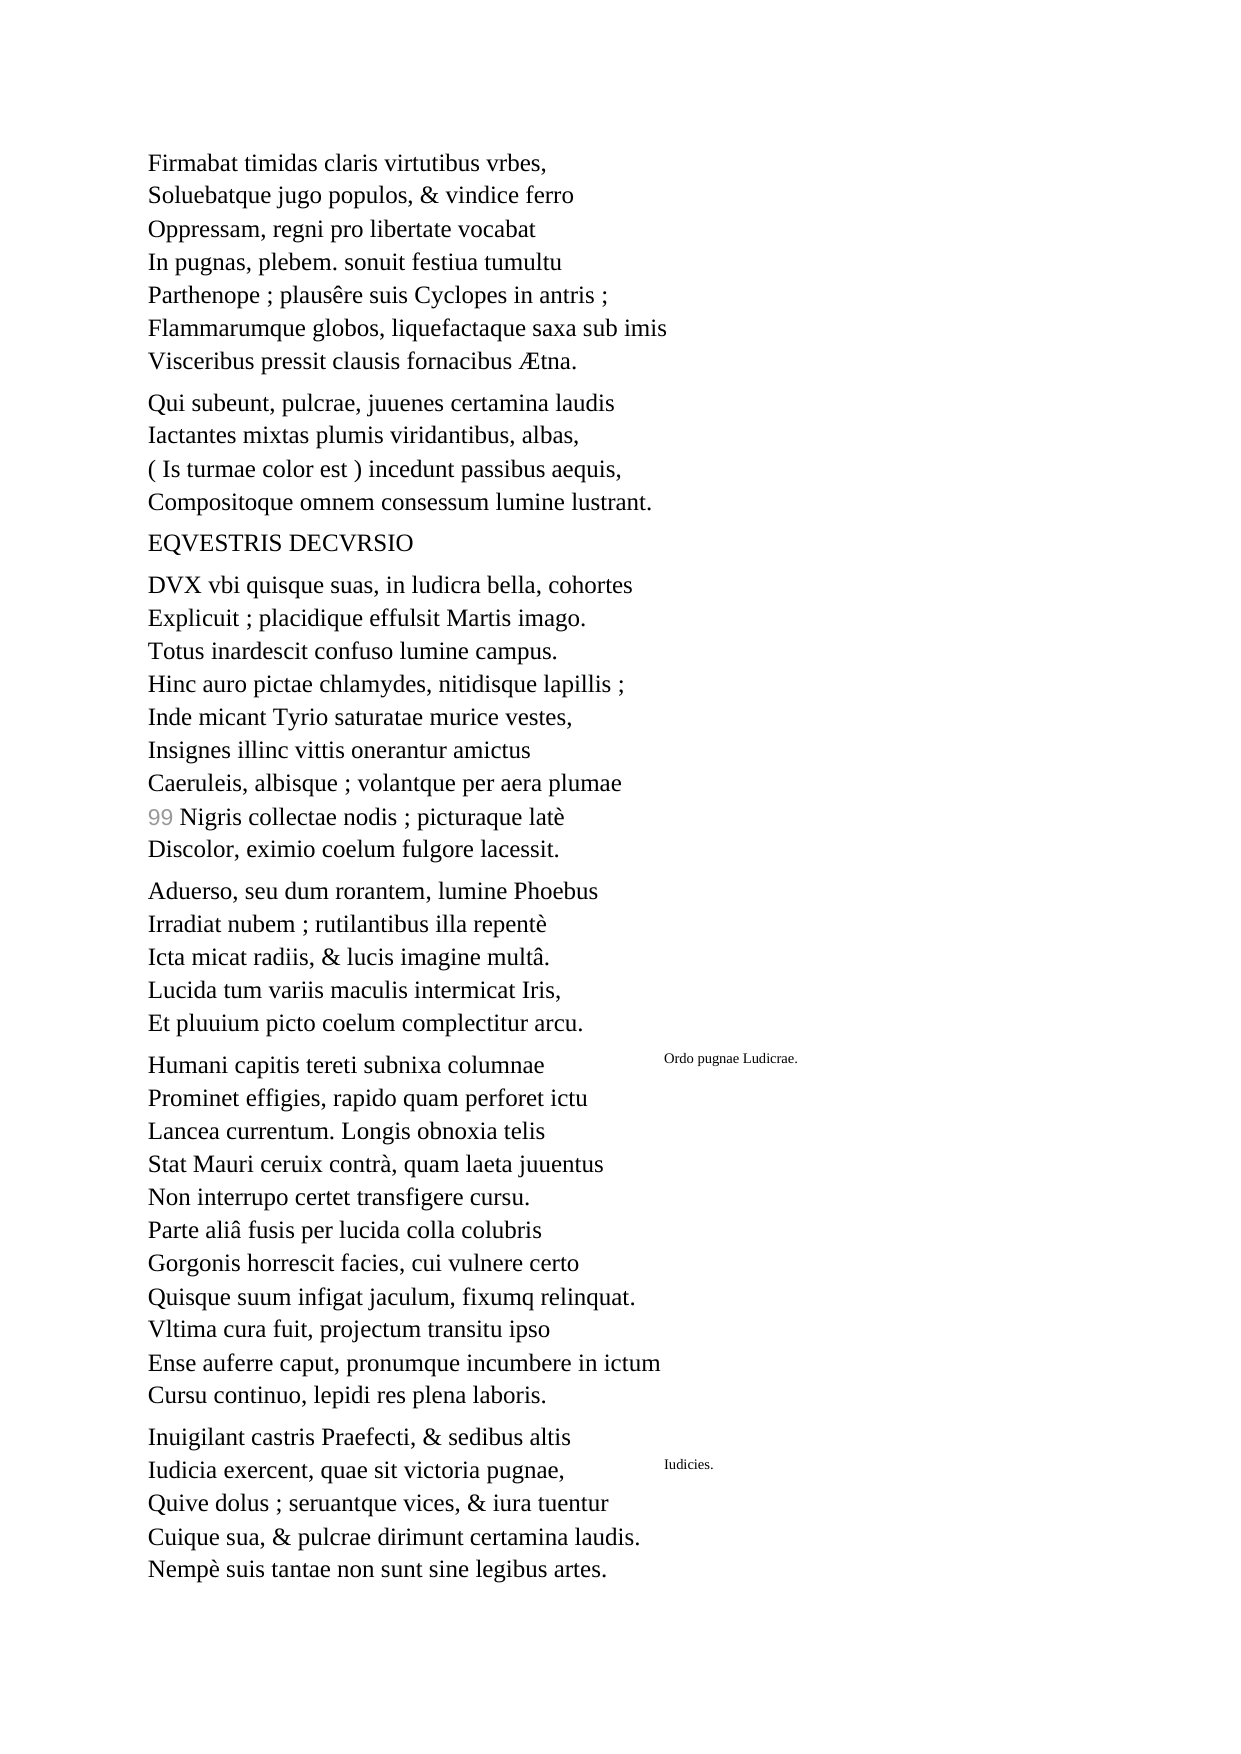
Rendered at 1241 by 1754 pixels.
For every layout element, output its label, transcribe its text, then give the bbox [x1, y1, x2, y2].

text Firmabat timidas claris virtutibus vrbes, Soluebatque jugo populos, & vindice ferro Oppressam, regni pro libertate vocabat In pugnas, plebem. sonuit festiua tumultu Parthenope ; plausêre suis Cyclopes in antris ; Flammarumque globos, liquefactaque saxa sub imis Visceribus pressit clausis fornacibus Ætna. [148, 148, 1093, 374]
text Qui subeunt, pulcrae, juuenes certamina laudis Iactantes mixtas plumis viridantibus, albas, ( Is turmae color est ) incedunt passibus aequis, Compositoque omnem consessum lumine lustrant. [148, 388, 1093, 515]
text Humani capitis tereti subnixa columnae Ordo pugnae Ludicrae. Prominet effigies, rapido quam perforet ictu Lancea currentum. Longis obnoxia telis Stat Mauri ceruix contrà, quam laeta juuentus Non interrupo certet transfigere cursu. Parte aliâ fusis per lucida colla colubris Gorgonis horrescit facies, cui vulnere certo Quisque suum infigat jaculum, fixumq relinquat. Vltima cura fuit, projectum transitu ipso Ense auferre caput, pronumque incumbere in ictum Cursu continuo, lepidi res plena laboris. [148, 1050, 1093, 1409]
text Inuigilant castris Praefecti, & sedibus altis Iudicia exercent, quae sit victoria pugnae, Iudicies. Quive dolus ; seruantque vices, & iura tuentur Cuique sua, & pulcrae dirimunt certamina laudis. Nempè suis tantae non sunt sine legibus artes. [148, 1422, 1093, 1583]
text Aduerso, seu dum rorantem, lumine Phoebus Irradiat nubem ; rutilantibus illa repentè Icta micat radiis, & lucis imagine multâ. Lucida tum variis maculis intermicat Iris, Et pluuium picto coelum complectitur arcu. [148, 876, 1093, 1037]
text EQVESTRIS DECVRSIO [148, 528, 1093, 557]
text DVX vbi quisque suas, in ludicra bella, cohortes Explicuit ; placidique effulsit Martis imago. Totus inardescit confuso lumine campus. Hinc auro pictae chlamydes, nitidisque lapillis ; Inde micant Tyrio saturatae murice vestes, Insignes illinc vittis onerantur amictus Caeruleis, albisque ; volantque per aera plumae 99 Nigris collectae nodis ; picturaque latè Discolor, eximio coelum fulgore lacessit. [148, 570, 1093, 863]
